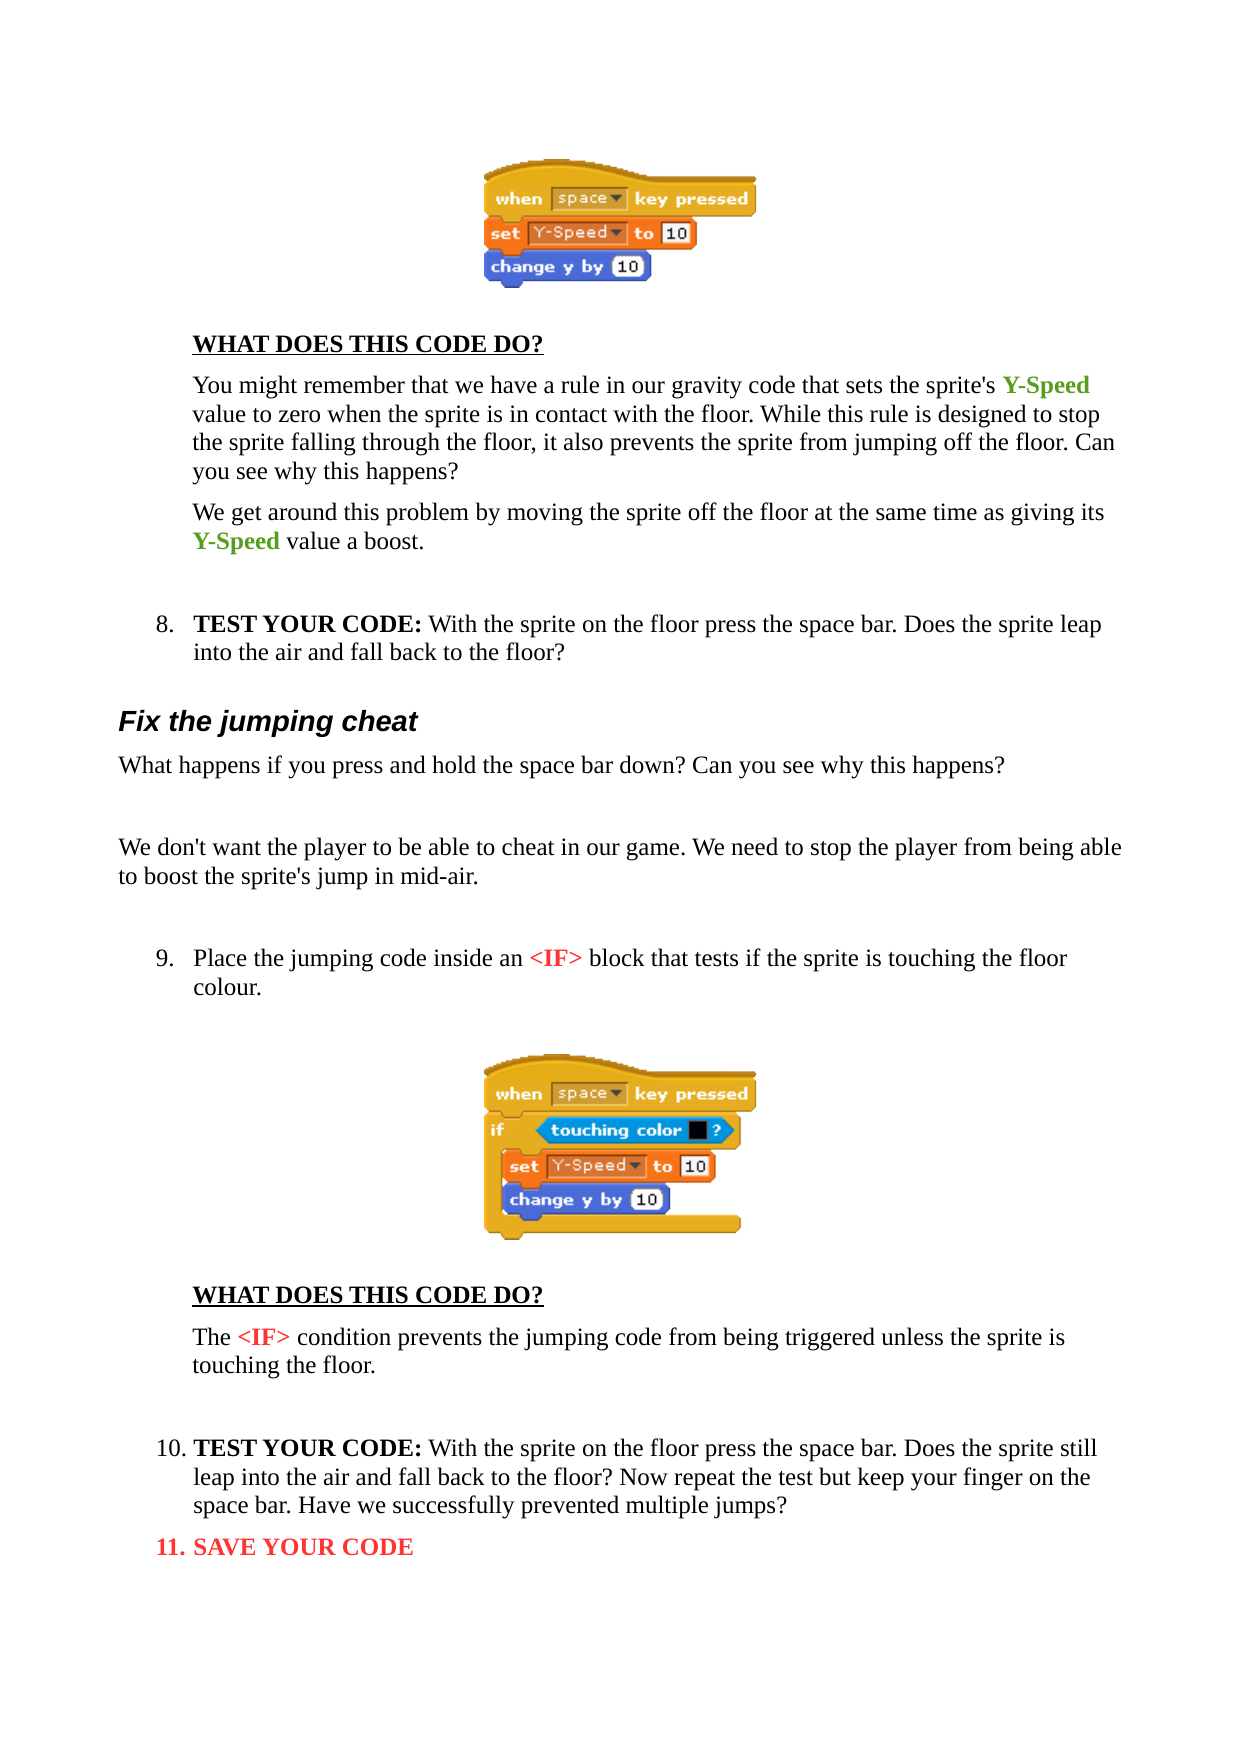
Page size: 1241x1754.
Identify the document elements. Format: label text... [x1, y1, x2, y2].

text The <IF> condition prevents the jumping code from being triggered unless the sprite is touching the floor. [192, 1322, 1122, 1379]
text You might remember that we have a rule in our gravity code that sets the sprite's Y-Speed value to zero when the sprite is in contact with the floor. While this rule is designed to stop the sprite falling through the floor, it also prevents the sprite from jumping off the floor. Can you see why this happens? [192, 370, 1122, 485]
text WHAT DOES THIS CODE DO? [118, 1280, 1122, 1309]
list TEST YOUR CODE: With the sprite on the floor press the space bar. Does the sprite leap into the air and fall back to the floor? [156, 609, 1122, 666]
text We don't want the player to be able to cheat in our game. We need to stop the player from being able to boost the sprite's jump in mid-air. [118, 832, 1122, 890]
text We get around this problem by moving the sprite off the floor at the same time as giving its Y-Speed value a boost. [192, 497, 1122, 555]
text What happens if you press and hold the space bar down? Can you see why this happens? [118, 750, 1122, 778]
picture [484, 1054, 757, 1240]
list TEST YOUR CODE: With the sprite on the floor press the space bar. Does the sprite still leap into the air and fall back to the floor? Now repeat the test but keep your finger on the space bar. Have we successfully prevented multiple jumps? [156, 1433, 1122, 1519]
list Place the jumping code inside an <IF> block that tests if the sprite is touching the floor colour. [156, 943, 1122, 1001]
list SAVE YOUR CODE [156, 1532, 1122, 1560]
picture [484, 159, 757, 288]
subtitle Fix the jumping cheat [118, 704, 1122, 737]
text WHAT DOES THIS CODE DO? [118, 329, 1122, 357]
